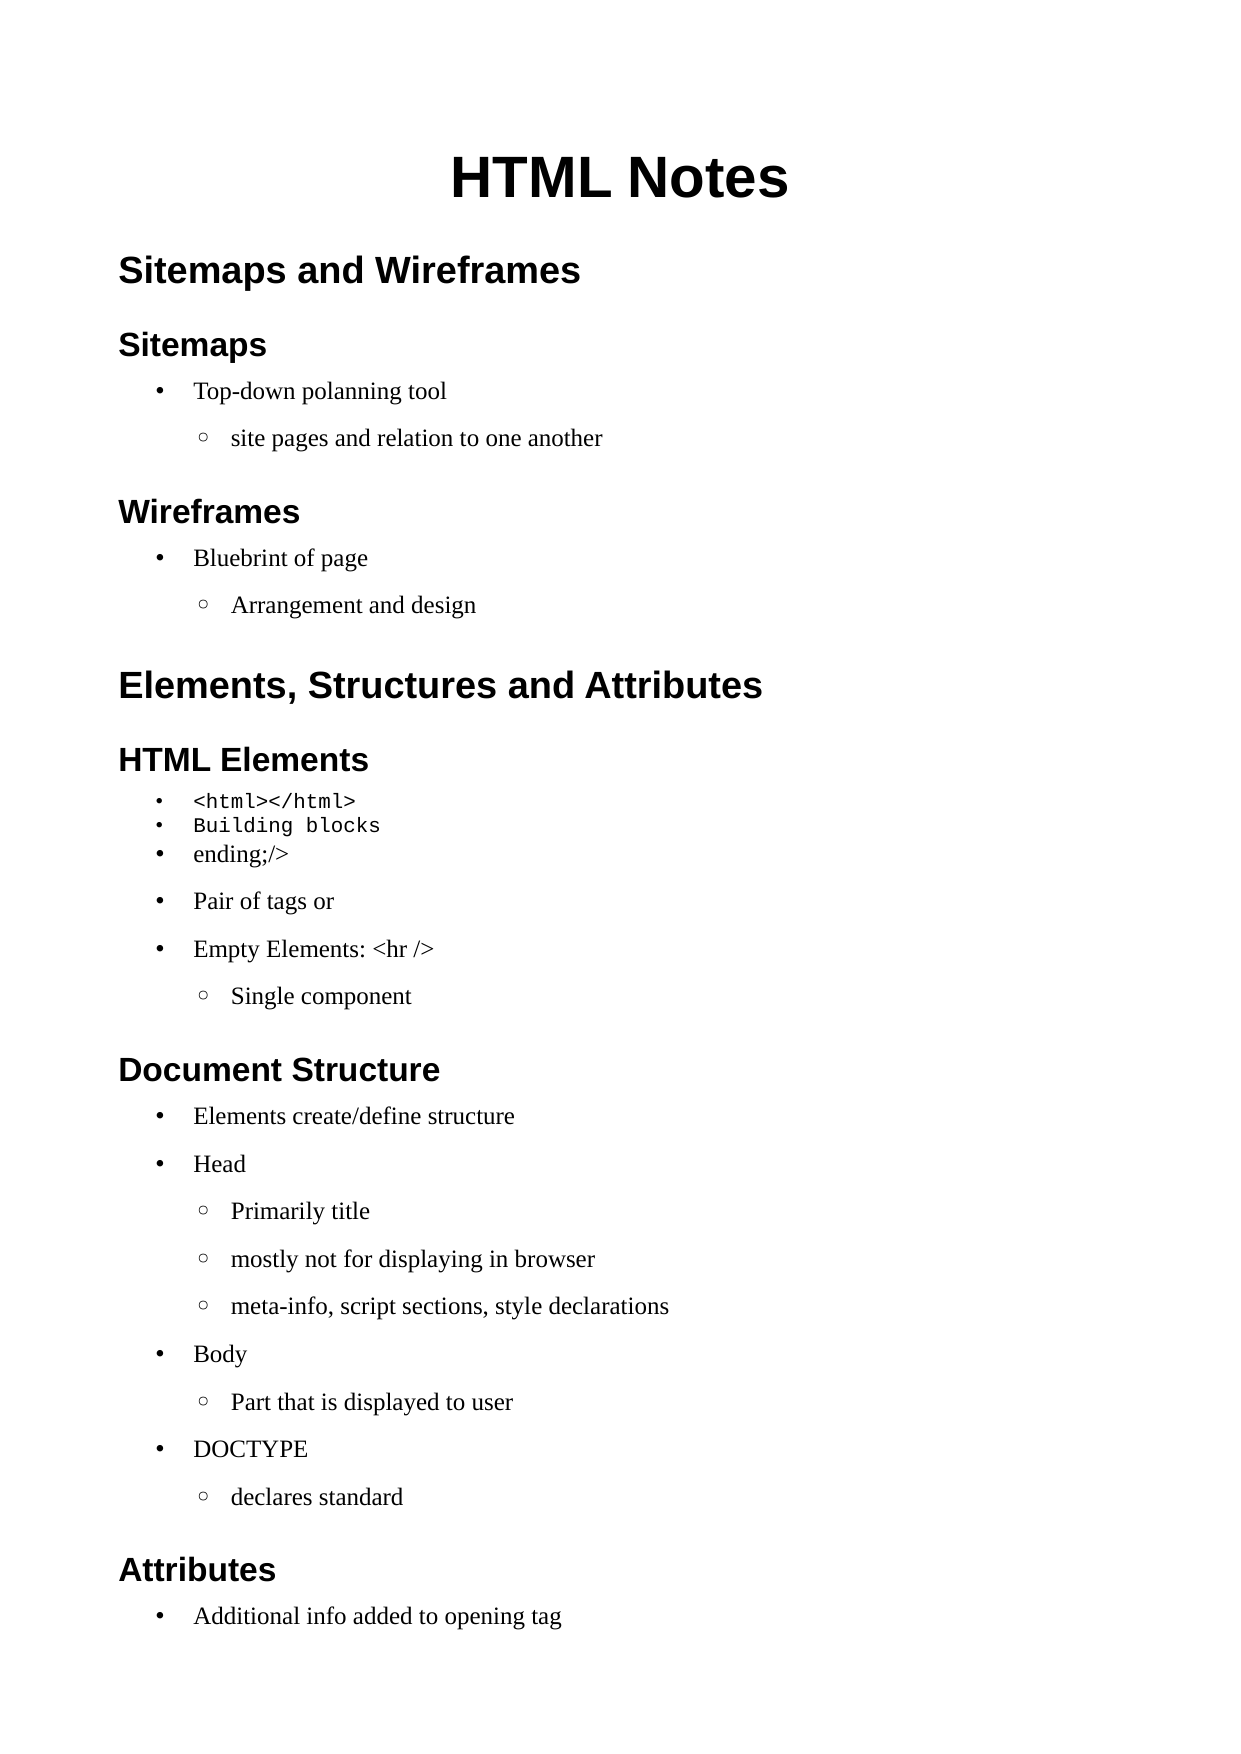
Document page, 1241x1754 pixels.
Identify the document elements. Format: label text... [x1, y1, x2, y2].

list <html></html> [156, 791, 1122, 815]
list Arrangement and design [193, 591, 1122, 619]
subtitle Wireframes [118, 492, 1122, 531]
subtitle Sitemaps [118, 325, 1122, 363]
list Primarily title [193, 1196, 1122, 1225]
list DOCTYPE [156, 1434, 1122, 1463]
list ending;/> [156, 839, 1122, 867]
list Additional info added to opening tag [156, 1601, 1122, 1630]
list Top-down polanning tool [156, 376, 1122, 404]
list Bluebrint of page [156, 543, 1122, 572]
subtitle Attributes [118, 1550, 1122, 1589]
list meta-info, script sections, style declarations [193, 1291, 1122, 1320]
subtitle HTML Elements [118, 740, 1122, 779]
subtitle Elements, Structures and Attributes [118, 663, 1122, 707]
subtitle Document Structure [118, 1050, 1122, 1088]
list Pair of tags or [156, 886, 1122, 915]
list Body [156, 1339, 1122, 1368]
list declares standard [193, 1482, 1122, 1511]
list Building blocks [156, 815, 1122, 839]
list site pages and relation to one another [193, 423, 1122, 452]
title HTML Notes [118, 143, 1122, 210]
subtitle Sitemaps and Wireframes [118, 248, 1122, 291]
list Head [156, 1149, 1122, 1177]
list Empty Elements: <hr /> [156, 934, 1122, 963]
list Part that is displayed to user [193, 1387, 1122, 1415]
list mostly not for displaying in browser [193, 1244, 1122, 1273]
list Elements create/define structure [156, 1101, 1122, 1130]
list Single component [193, 981, 1122, 1010]
